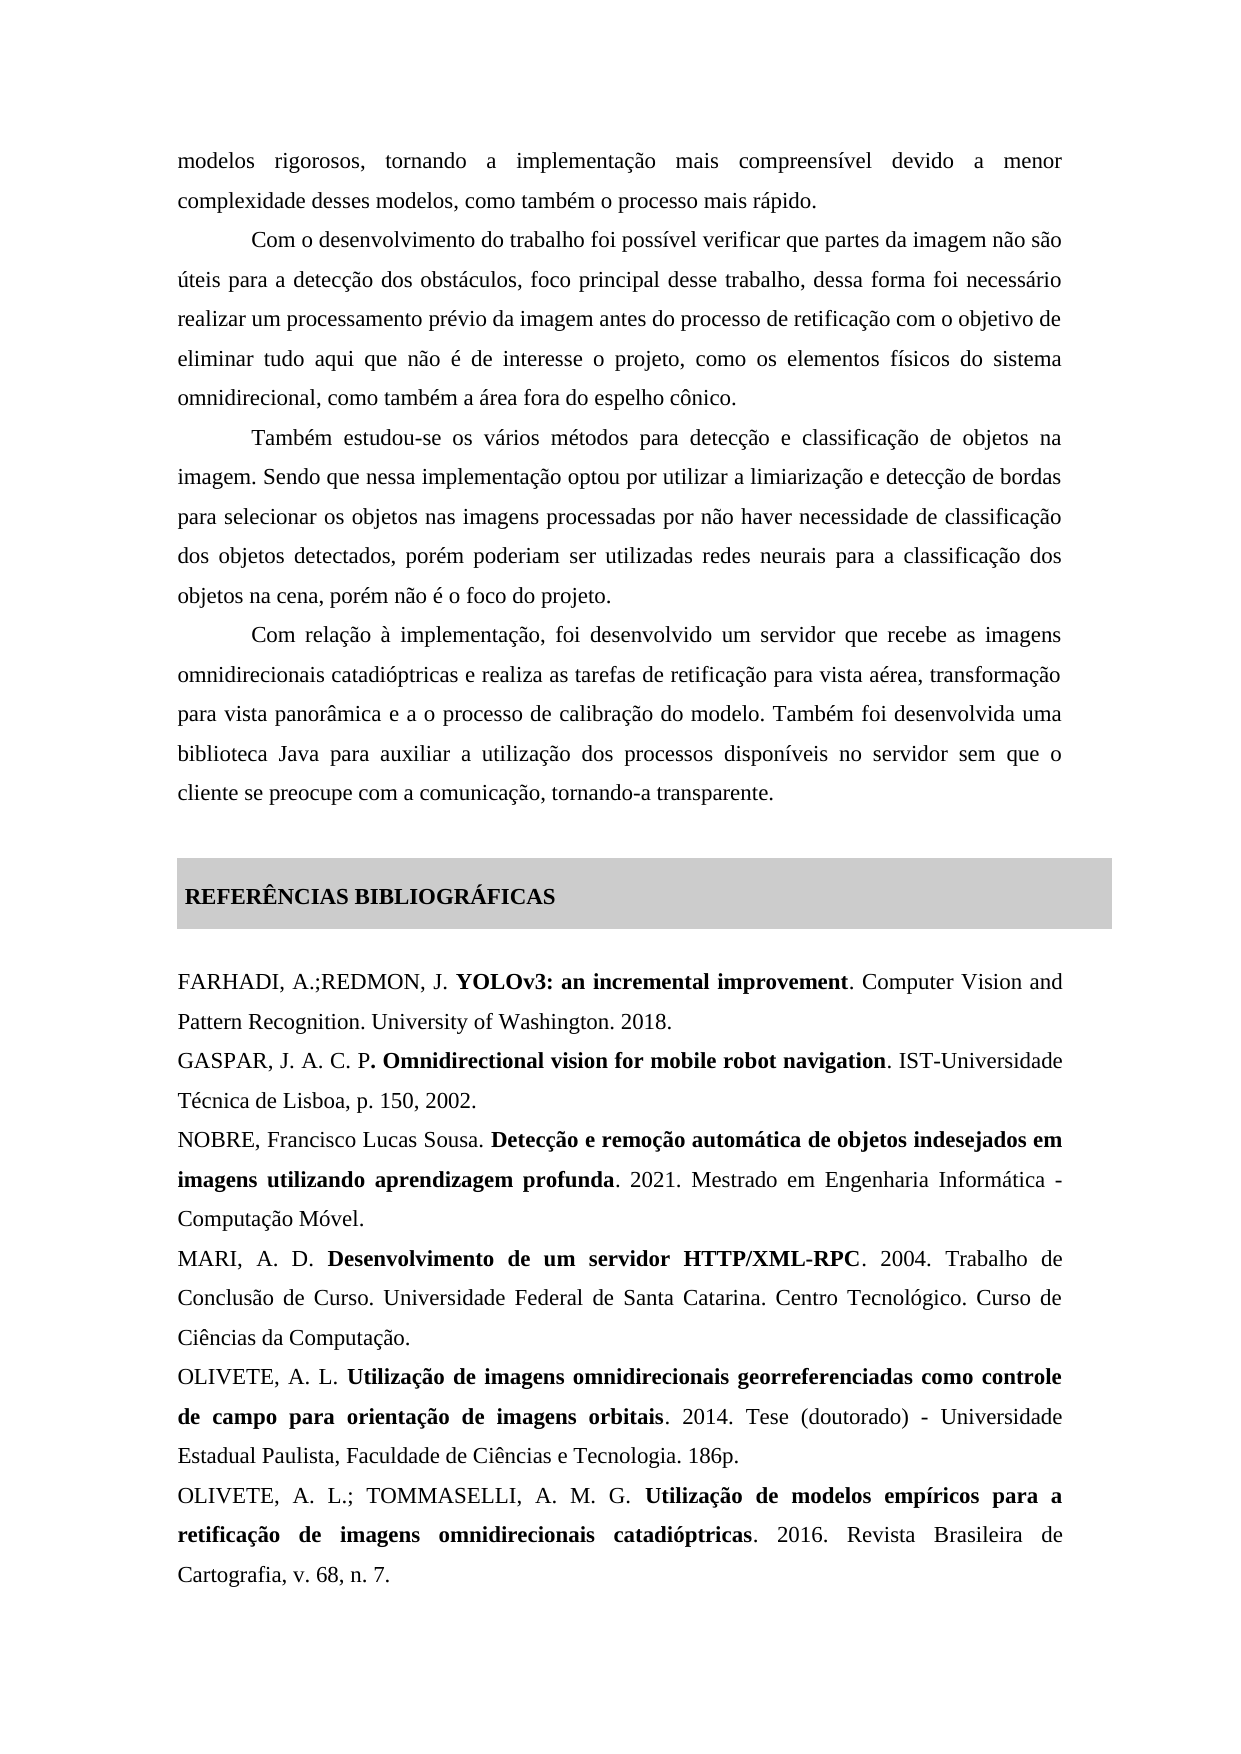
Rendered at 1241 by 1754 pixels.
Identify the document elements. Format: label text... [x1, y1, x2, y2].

text modelos rigorosos, tornando a implementação mais compreensível devido a menor complexidade desses modelos, como também o processo mais rápido. [177, 148, 1063, 213]
text OLIVETE, A. L.; TOMMASELLI, A. M. G. Utilização de modelos empíricos para a retificação de imagens omnidirecionais catadióptricas. 2016. Revista Brasileira de Cartografia, v. 68, n. 7. [177, 1482, 1063, 1587]
text MARI, A. D. Desenvolvimento de um servidor HTTP/XML-RPC. 2004. Trabalho de Conclusão de Curso. Universidade Federal de Santa Catarina. Centro Tecnológico. Curso de Ciências da Computação. [177, 1245, 1063, 1350]
text OLIVETE, A. L. Utilização de imagens omnidirecionais georreferenciadas como controle de campo para orientação de imagens orbitais. 2014. Tese (doutorado) - Universidade Estadual Paulista, Faculdade de Ciências e Tecnologia. 186p. [177, 1363, 1063, 1468]
text Também estudou-se os vários métodos para detecção e classificação de objetos na imagem. Sendo que nessa implementação optou por utilizar a limiarização e detecção de bordas para selecionar os objetos nas imagens processadas por não haver necessidade de classificação dos objetos detectados, porém poderiam ser utilizadas redes neurais para a classificação dos objetos na cena, porém não é o foco do projeto. [177, 424, 1063, 608]
text GASPAR, J. A. C. P. Omnidirectional vision for mobile robot navigation. IST-Universidade Técnica de Lisboa, p. 150, 2002. [177, 1047, 1063, 1113]
text FARHADI, A.;REDMON, J. YOLOv3: an incremental improvement. Computer Vision and Pattern Recognition. University of Washington. 2018. [177, 968, 1063, 1034]
table_header REFERÊNCIAS BIBLIOGRÁFICAS [177, 858, 1112, 929]
text Com relação à implementação, foi desenvolvido um servidor que recebe as imagens omnidirecionais catadióptricas e realiza as tarefas de retificação para vista aérea, transformação para vista panorâmica e a o processo de calibração do modelo. Também foi desenvolvida uma biblioteca Java para auxiliar a utilização dos processos disponíveis no servidor sem que o cliente se preocupe com a comunicação, tornando-a transparente. [177, 621, 1063, 806]
text NOBRE, Francisco Lucas Sousa. Detecção e remoção automática de objetos indesejados em imagens utilizando aprendizagem profunda. 2021. Mestrado em Engenharia Informática - Computação Móvel. [177, 1126, 1063, 1232]
text Com o desenvolvimento do trabalho foi possível verificar que partes da imagem não são úteis para a detecção dos obstáculos, foco principal desse trabalho, dessa forma foi necessário realizar um processamento prévio da imagem antes do processo de retificação com o objetivo de eliminar tudo aqui que não é de interesse o projeto, como os elementos físicos do sistema omnidirecional, como também a área fora do espelho cônico. [177, 227, 1063, 411]
